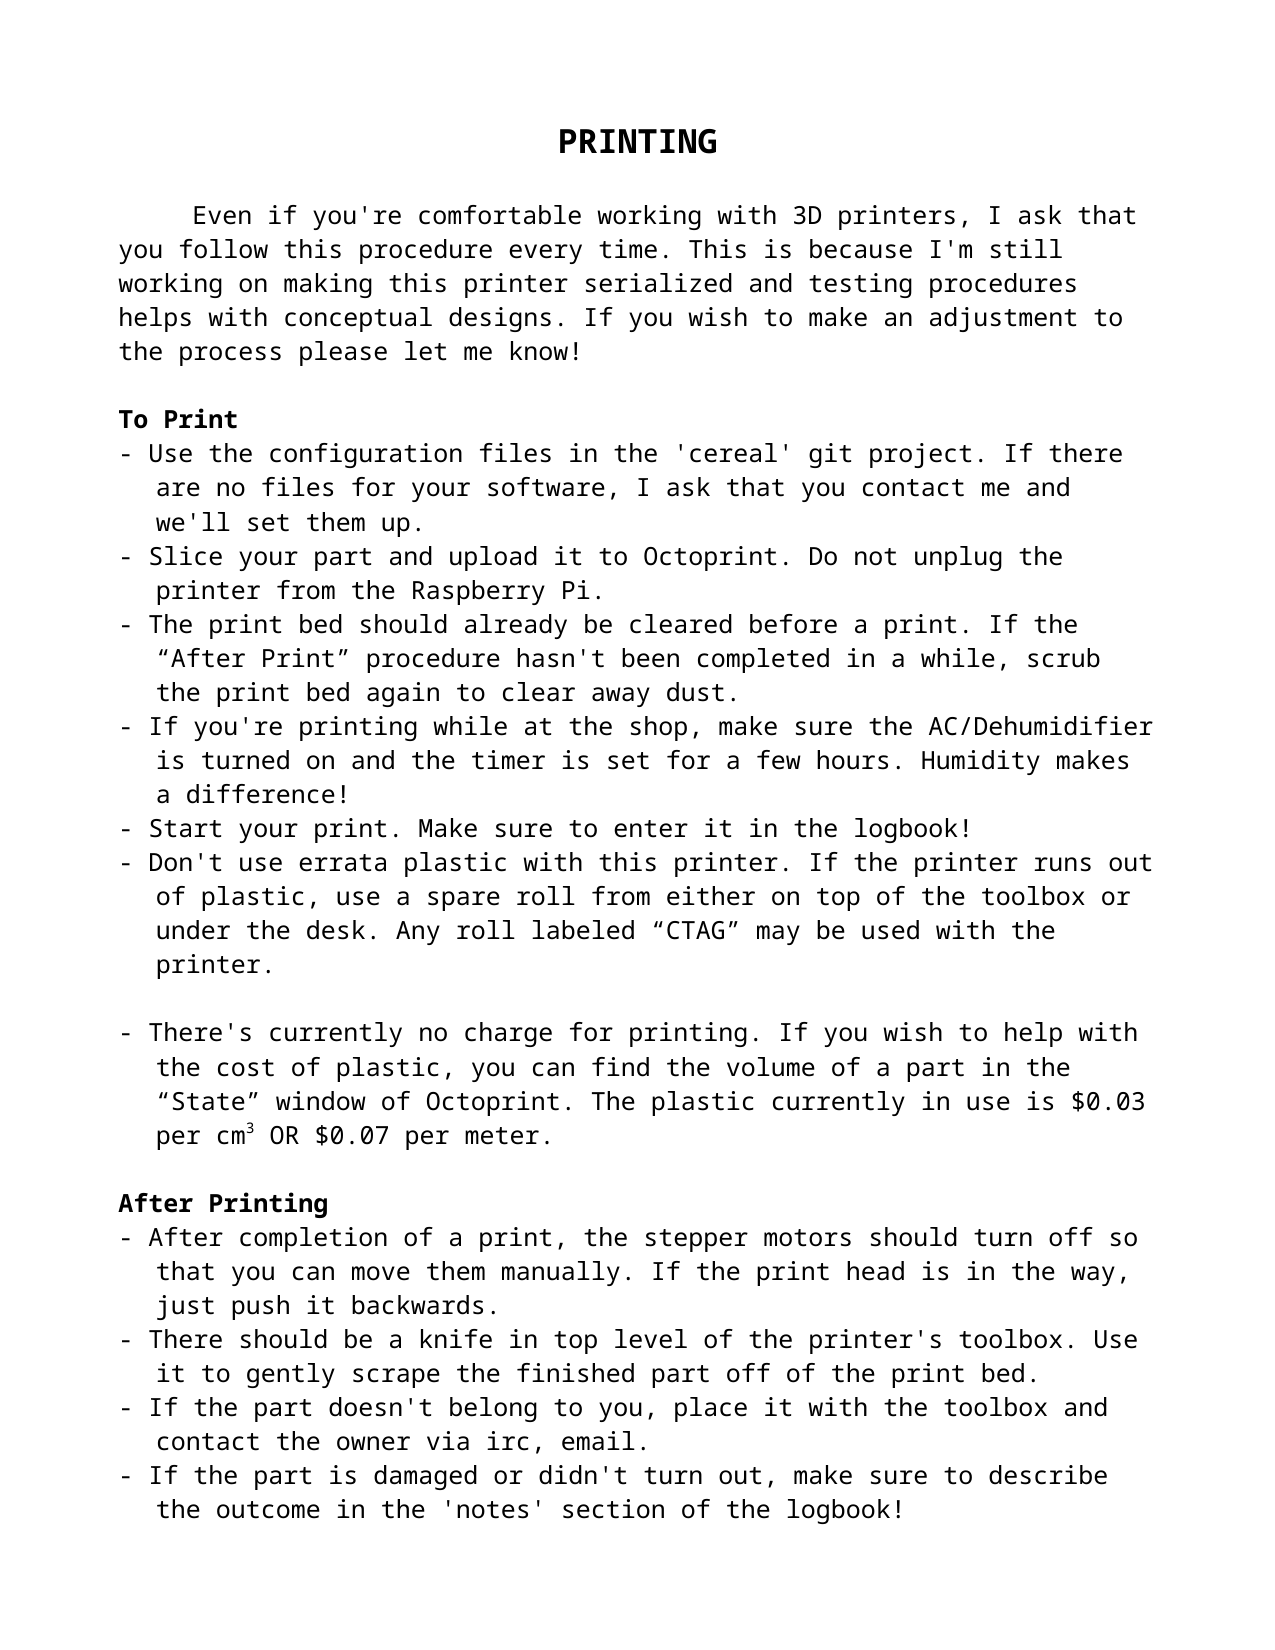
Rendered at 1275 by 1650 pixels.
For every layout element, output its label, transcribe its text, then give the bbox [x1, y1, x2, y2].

text PRINTING [118, 118, 1157, 163]
text - Use the configuration files in the 'cereal' git project. If there are no files for your software, I ask that you contact me and we'll set them up. [118, 436, 1157, 538]
text - If the part doesn't belong to you, place it with the toolbox and contact the owner via irc, email. [118, 1390, 1157, 1458]
text Even if you're comfortable working with 3D printers, I ask that you follow this procedure every time. This is because I'm still working on making this printer serialized and testing procedures helps with conceptual designs. If you wish to make an adjustment to the process please let me know! [118, 198, 1157, 368]
text - The print bed should already be cleared before a print. If the “After Print” procedure hasn't been completed in a while, scrub the print bed again to clear away dust. [118, 606, 1157, 708]
text - If you're printing while at the shop, make sure the AC/Dehumidifier is turned on and the timer is set for a few hours. Humidity makes a difference! [118, 708, 1157, 811]
text - Don't use errata plastic with this printer. If the printer runs out of plastic, use a spare roll from either on top of the toolbox or under the desk. Any roll labeled “CTAG” may be used with the printer. [118, 845, 1157, 981]
text - Slice your part and upload it to Octoprint. Do not unplug the printer from the Raspberry Pi. [118, 538, 1157, 606]
text - There's currently no charge for printing. If you wish to help with the cost of plastic, you can find the volume of a part in the “State” window of Octoprint. The plastic currently in use is $0.03 per cm3 OR $0.07 per meter. [118, 1015, 1157, 1151]
text - There should be a knife in top level of the printer's toolbox. Use it to gently scrape the finished part off of the print bed. [118, 1322, 1157, 1390]
text To Print [118, 402, 1157, 436]
text - If the part is damaged or didn't turn out, make sure to describe the outcome in the 'notes' section of the logbook! [118, 1458, 1157, 1526]
text After Printing [118, 1185, 1157, 1219]
text - After completion of a print, the stepper motors should turn off so that you can move them manually. If the print head is in the way, just push it backwards. [118, 1219, 1157, 1322]
text - Start your print. Make sure to enter it in the logbook! [118, 811, 1157, 845]
